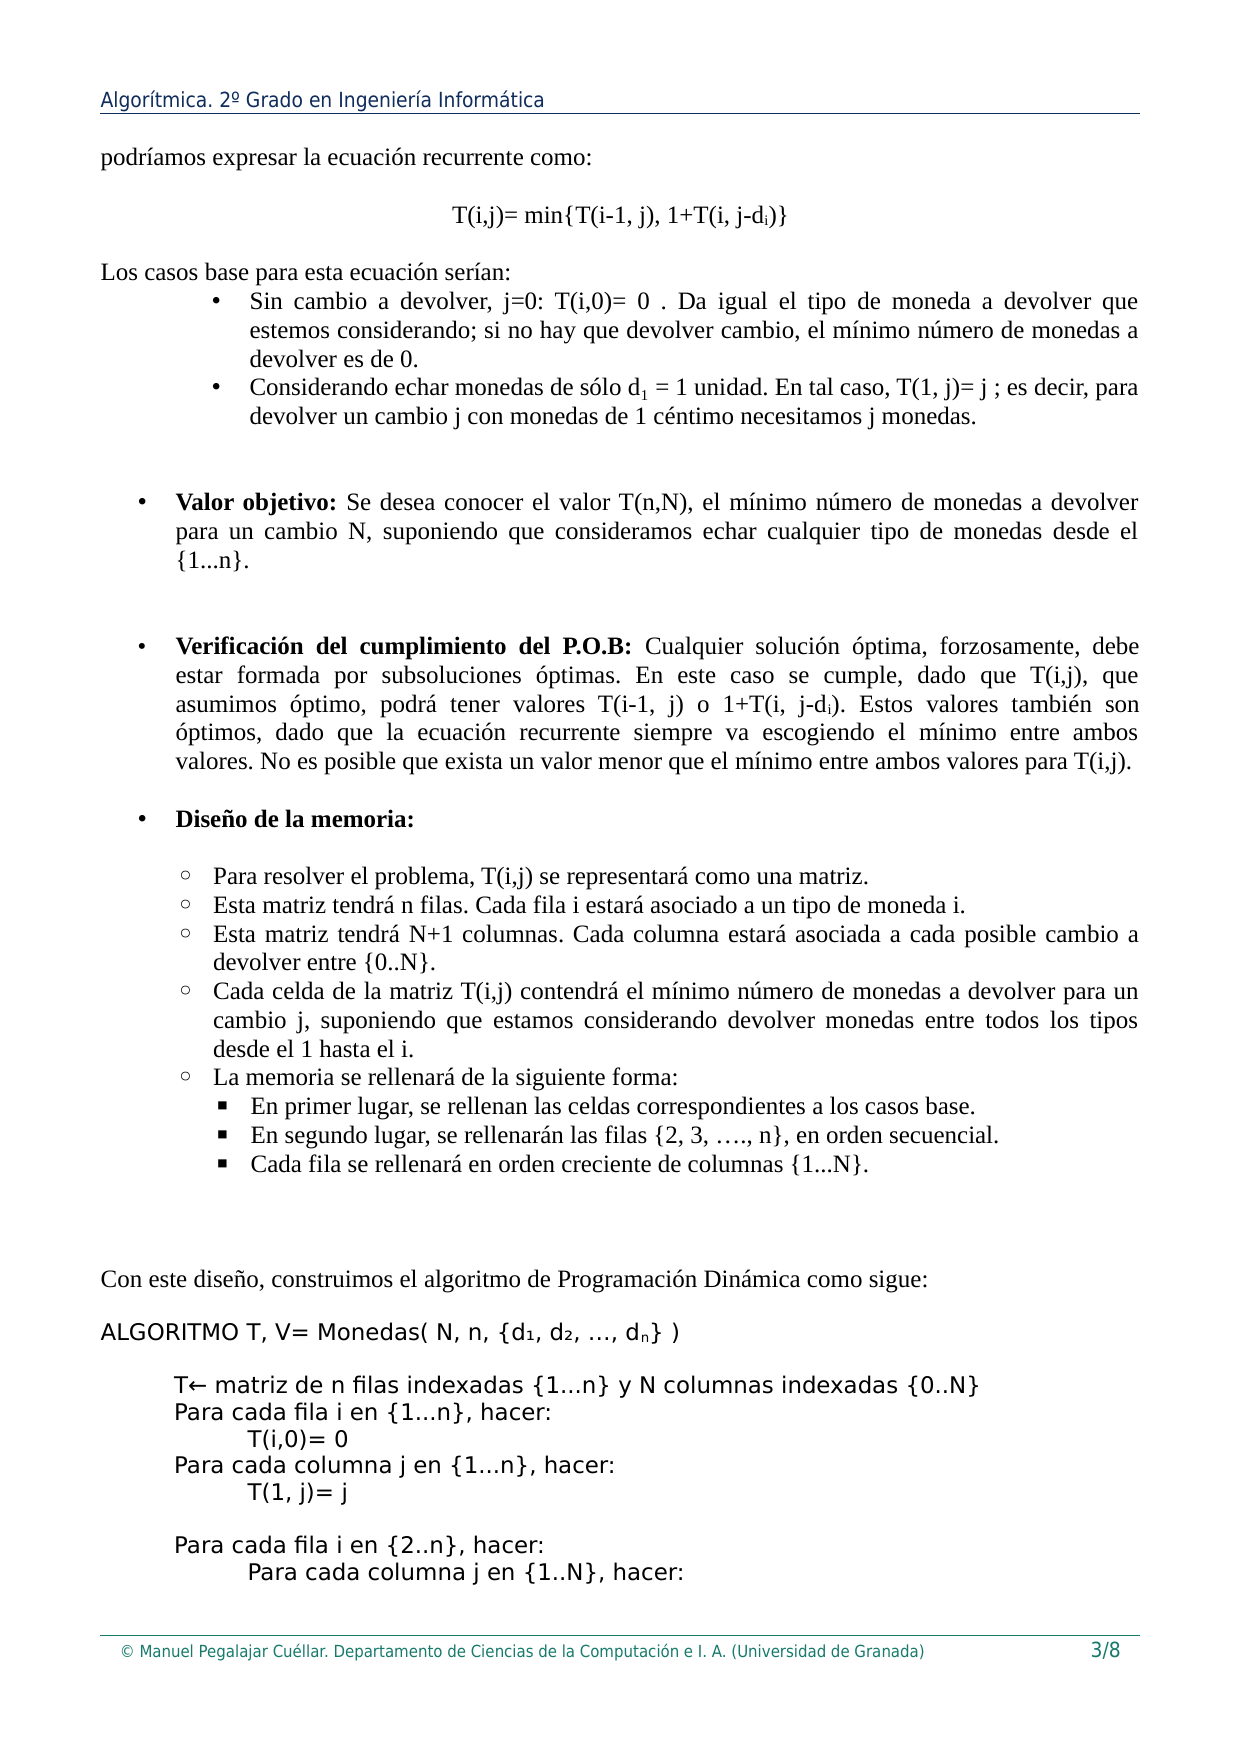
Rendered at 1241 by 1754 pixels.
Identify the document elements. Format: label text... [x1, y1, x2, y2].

text Para cada columna j en {1..N}, hacer: [100, 1559, 1140, 1586]
list Verificación del cumplimiento del P.O.B: Cualquier solución óptima, forzosamente, debe estar formada por subsoluciones óptimas. En este caso se cumple, dado que T(i,j), que asumimos óptimo, podrá tener valores T(i-1, j) o 1+T(i, j-di). Estos valores también son óptimos, dado que la ecuación recurrente siempre va escogiendo el mínimo entre ambos valores. No es posible que exista un valor menor que el mínimo entre ambos valores para T(i,j). [138, 631, 1140, 775]
text T← matriz de n filas indexadas {1...n} y N columnas indexadas {0..N} [100, 1372, 1140, 1399]
text Para cada fila i en {1...n}, hacer: [100, 1399, 1140, 1426]
text podríamos expresar la ecuación recurrente como: [100, 142, 1140, 171]
list Cada celda de la matriz T(i,j) contendrá el mínimo número de monedas a devolver para un cambio j, suponiendo que estamos considerando devolver monedas entre todos los tipos desde el 1 hasta el i. [175, 976, 1140, 1062]
text Para cada fila i en {2..n}, hacer: [100, 1532, 1140, 1559]
list Valor objetivo: Se desea conocer el valor T(n,N), el mínimo número de monedas a devolver para un cambio N, suponiendo que consideramos echar cualquier tipo de monedas desde el {1...n}. [138, 487, 1140, 574]
text T(i,j)= min{T(i-1, j), 1+T(i, j-di)} [100, 200, 1140, 229]
list Cada fila se rellenará en orden creciente de columnas {1...N}. [213, 1149, 1140, 1177]
text ALGORITMO T, V= Monedas( N, n, {d₁, d₂, …, dn} ) [100, 1319, 1140, 1346]
text Los casos base para esta ecuación serían: [100, 257, 1140, 286]
list En primer lugar, se rellenan las celdas correspondientes a los casos base. [213, 1091, 1140, 1120]
text T(1, j)= j [100, 1479, 1140, 1506]
list Sin cambio a devolver, j=0: T(i,0)= 0 . Da igual el tipo de moneda a devolver que estemos considerando; si no hay que devolver cambio, el mínimo número de monedas a devolver es de 0. [212, 286, 1140, 372]
list En segundo lugar, se rellenarán las filas {2, 3, …., n}, en orden secuencial. [213, 1120, 1140, 1149]
list Esta matriz tendrá n filas. Cada fila i estará asociado a un tipo de moneda i. [175, 890, 1140, 919]
text T(i,0)= 0 [100, 1426, 1140, 1452]
list Diseño de la memoria: [138, 804, 1140, 832]
list La memoria se rellenará de la siguiente forma: [175, 1062, 1140, 1091]
text Con este diseño, construimos el algoritmo de Programación Dinámica como sigue: [100, 1264, 1140, 1292]
list Esta matriz tendrá N+1 columnas. Cada columna estará asociada a cada posible cambio a devolver entre {0..N}. [175, 919, 1140, 976]
list Considerando echar monedas de sólo d₁ = 1 unidad. En tal caso, T(1, j)= j ; es decir, para devolver un cambio j con monedas de 1 céntimo necesitamos j monedas. [212, 372, 1140, 430]
list Para resolver el problema, T(i,j) se representará como una matriz. [175, 861, 1140, 890]
text Para cada columna j en {1...n}, hacer: [100, 1452, 1140, 1479]
